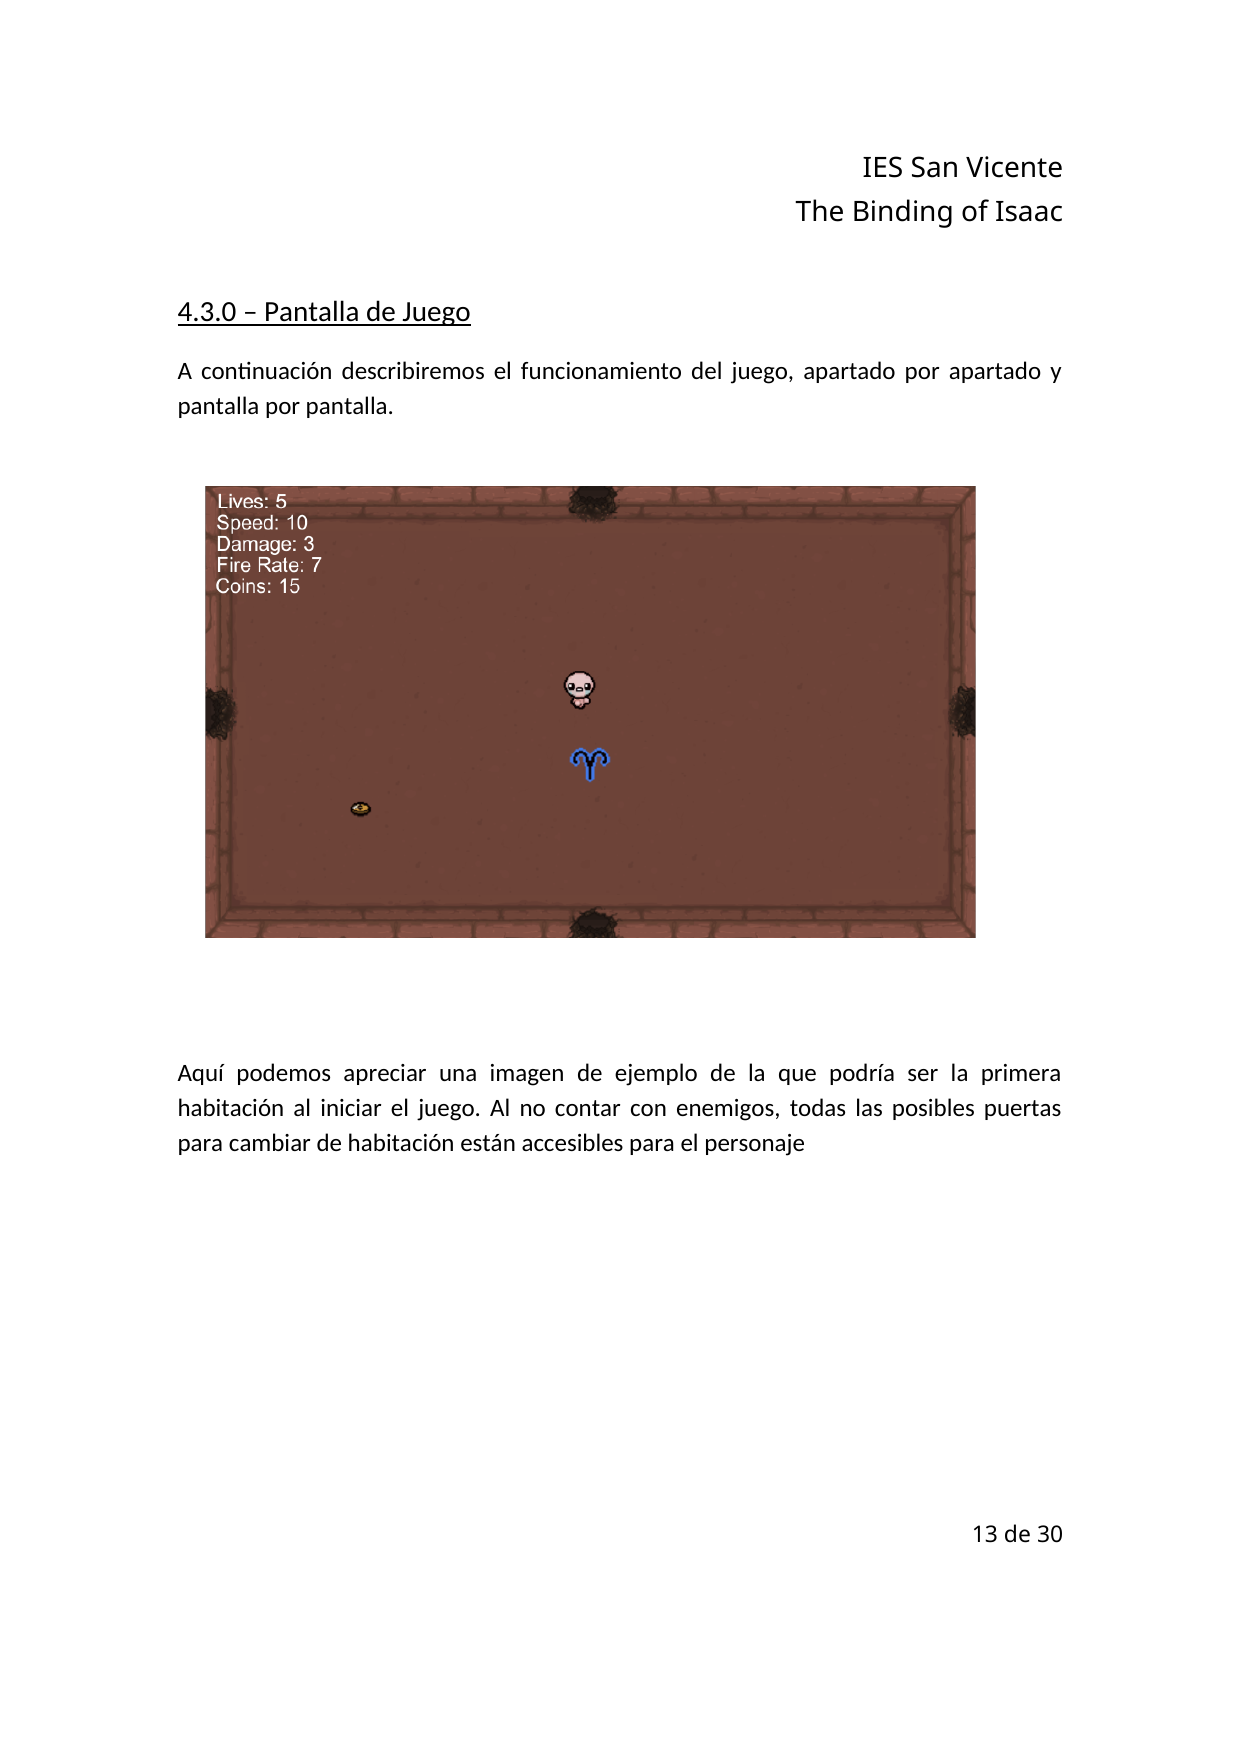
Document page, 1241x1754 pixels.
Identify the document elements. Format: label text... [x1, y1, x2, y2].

text 4.3.0 – Pantalla de Juego [177, 293, 1063, 329]
text A continuación describiremos el funcionamiento del juego, apartado por apartado y pantalla por pantalla. [177, 355, 1063, 421]
text Aquí podemos apreciar una imagen de ejemplo de la que podría ser la primera habitación al iniciar el juego. Al no contar con enemigos, todas las posibles puertas para cambiar de habitación están accesibles para el personaje [177, 1058, 1063, 1158]
picture [205, 486, 976, 938]
